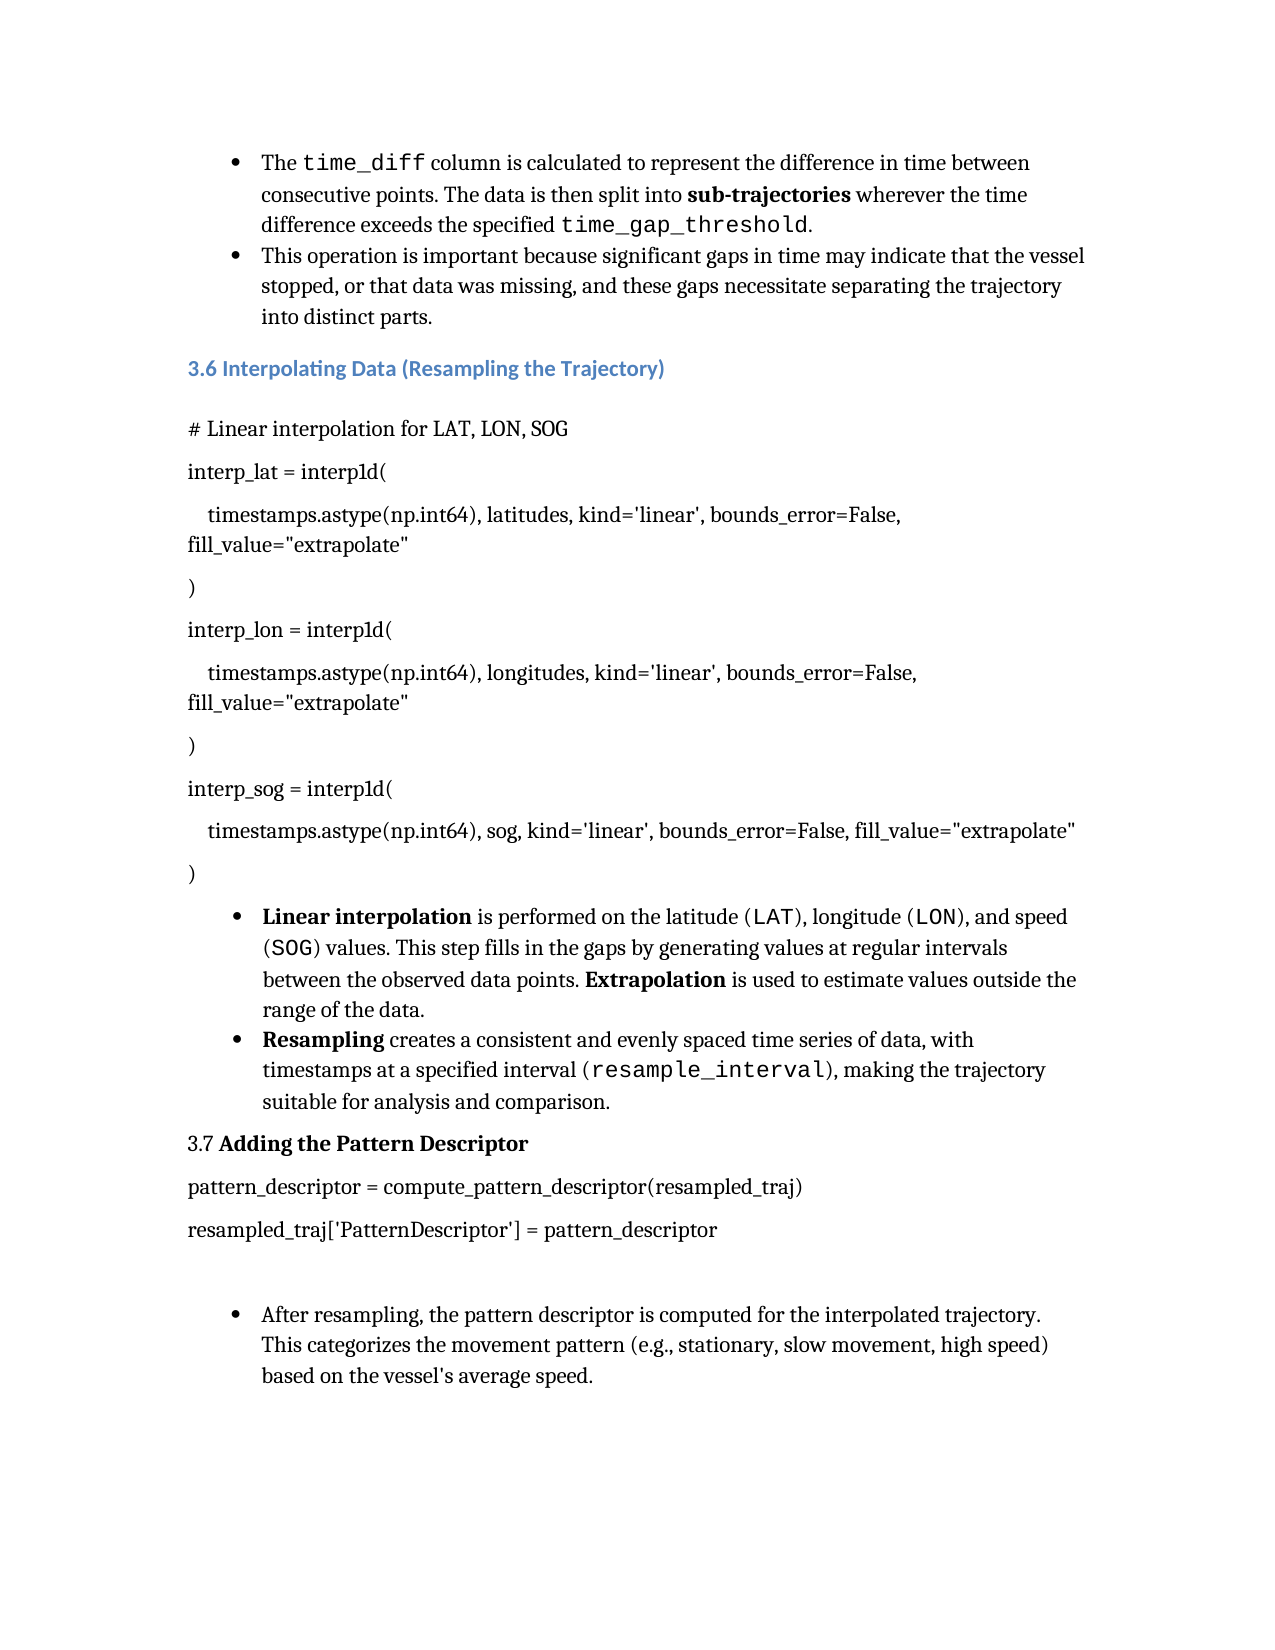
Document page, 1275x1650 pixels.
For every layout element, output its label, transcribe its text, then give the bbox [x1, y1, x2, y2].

list Linear interpolation is performed on the latitude (LAT), longitude (LON), and speed (SOG) values. This step fills in the gaps by generating values at regular intervals between the observed data points. Extrapolation is used to estimate values outside the range of the data. [233, 904, 1087, 1023]
subtitle 3.6 Interpolating Data (Resampling the Trajectory) [187, 354, 1087, 383]
text resampled_traj['PatternDescriptor'] = pattern_descriptor [187, 1217, 1087, 1243]
text 3.7 Adding the Pattern Descriptor [187, 1131, 1087, 1157]
text interp_lat = interp1d( [187, 459, 1087, 485]
list This operation is important because significant gaps in time may indicate that the vessel stopped, or that data was missing, and these gaps necessitate separating the trajectory into distinct parts. [232, 243, 1087, 330]
list After resampling, the pattern descriptor is computed for the interpolated trajectory. This categorizes the movement pattern (e.g., stationary, slow movement, high speed) based on the vessel's average speed. [232, 1302, 1087, 1389]
text interp_lon = interp1d( [187, 617, 1087, 644]
text timestamps.astype(np.int64), sog, kind='linear', bounds_error=False, fill_value="extrapolate" [187, 818, 1087, 845]
text ) [187, 574, 1087, 601]
list Resampling creates a consistent and evenly spaced time series of data, with timestamps at a specified interval (resample_interval), making the trajectory suitable for analysis and comparison. [233, 1027, 1087, 1115]
text # Linear interpolation for LAT, LON, SOG [187, 416, 1087, 443]
text pattern_descriptor = compute_pattern_descriptor(resampled_traj) [187, 1174, 1087, 1200]
list The time_diff column is calculated to represent the difference in time between consecutive points. The data is then split into sub-trajectories wherever the time difference exceeds the specified time_gap_threshold. [232, 150, 1087, 239]
text ) [187, 861, 1087, 887]
text ) [187, 733, 1087, 759]
text timestamps.astype(np.int64), longitudes, kind='linear', bounds_error=False, fill_value="extrapolate" [187, 660, 1087, 717]
text interp_sog = interp1d( [187, 776, 1087, 802]
text timestamps.astype(np.int64), latitudes, kind='linear', bounds_error=False, fill_value="extrapolate" [187, 502, 1087, 558]
